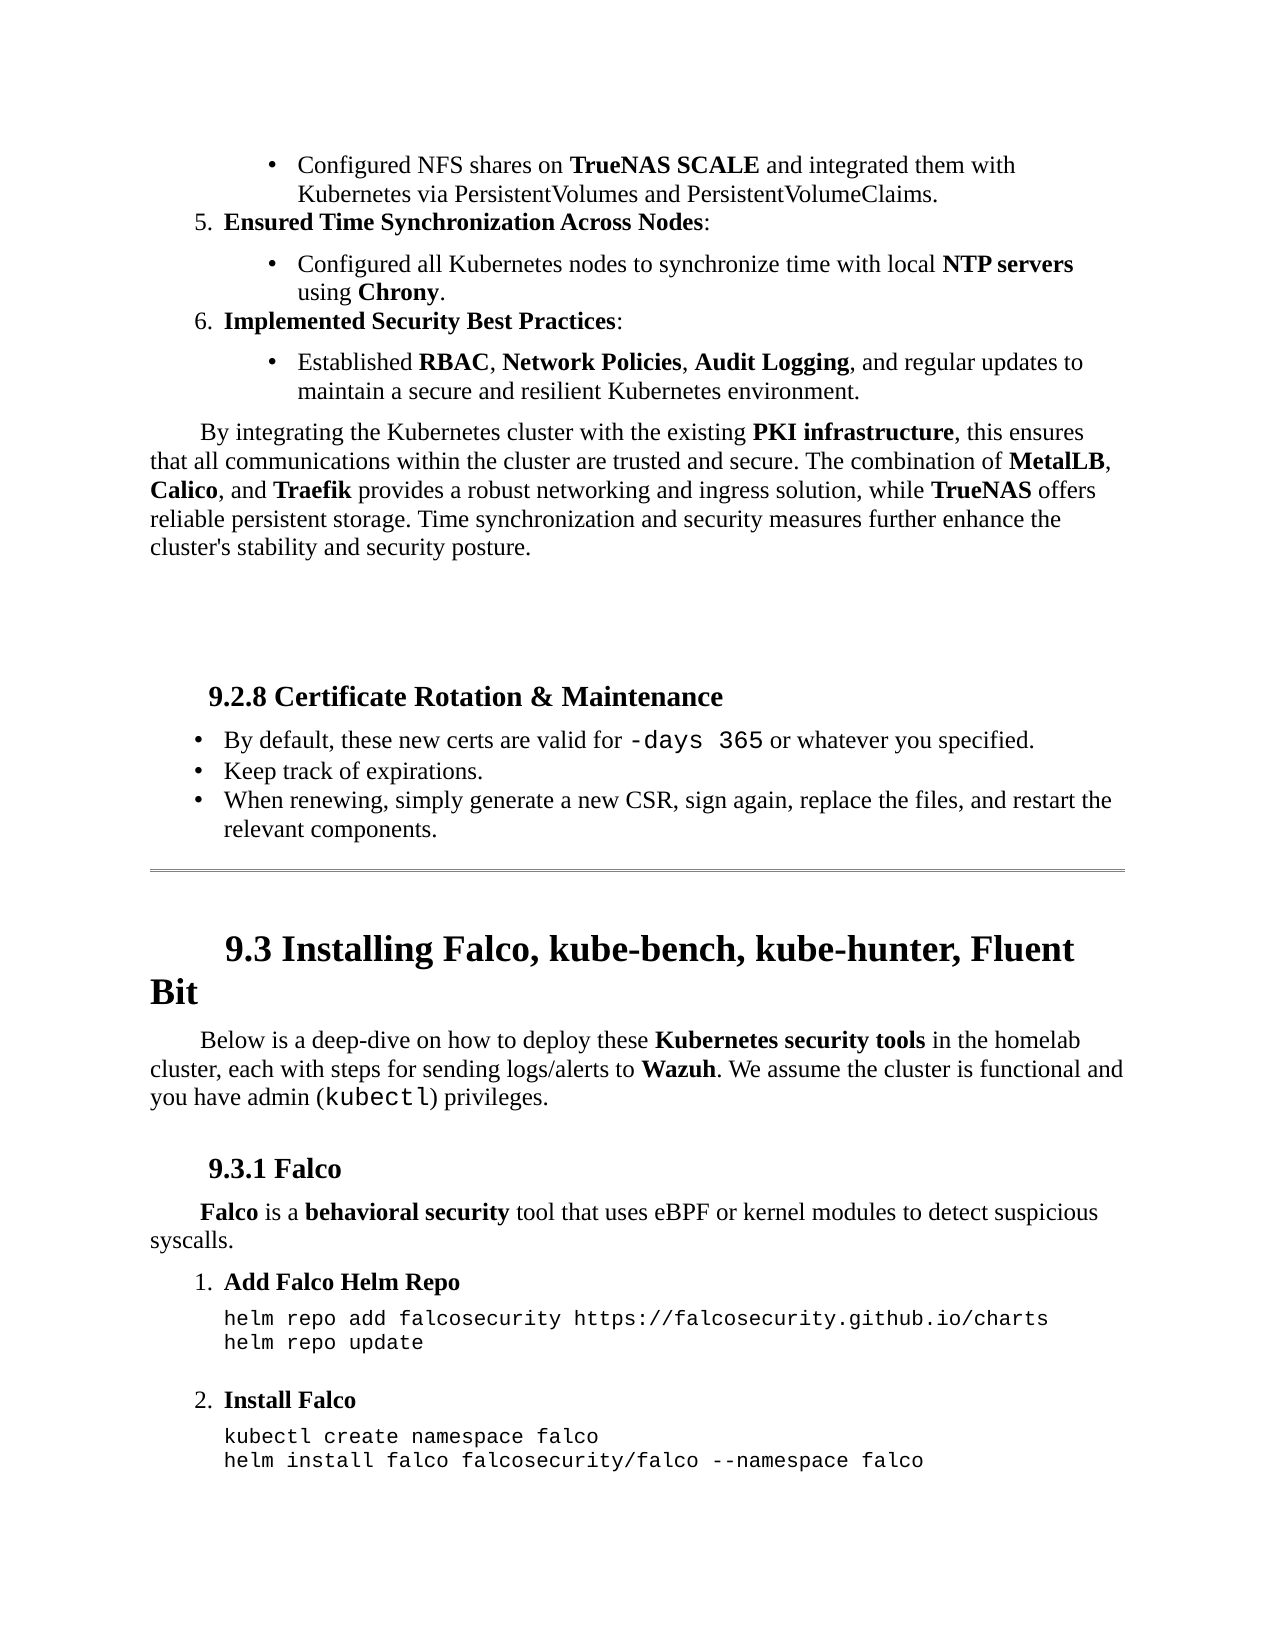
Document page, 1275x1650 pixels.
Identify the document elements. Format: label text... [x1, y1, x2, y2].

list Ensured Time Synchronization Across Nodes: [194, 207, 1125, 236]
subtitle 9.2.8 Certificate Rotation & Maintenance [150, 679, 1125, 713]
text By integrating the Kubernetes cluster with the existing PKI infrastructure, this ensures that all communications within the cluster are trusted and secure. The combination of MetalLB, Calico, and Traefik provides a robust networking and ingress solution, while TrueNAS offers reliable persistent storage. Time synchronization and security measures further enhance the cluster's stability and security posture. [150, 417, 1125, 561]
list Add Falco Helm Repo [194, 1267, 1125, 1296]
list Configured all Kubernetes nodes to synchronize time with local NTP servers using Chrony. [268, 249, 1125, 306]
list helm repo add falcosecurity https://falcosecurity.github.io/charts [194, 1308, 1125, 1332]
list helm repo update [194, 1332, 1125, 1355]
list By default, these new certs are valid for -days 365 or whatever you specified. [194, 725, 1125, 756]
list helm install falco falcosecurity/falco --namespace falco [194, 1450, 1125, 1473]
list Install Falco [194, 1385, 1125, 1413]
subtitle 9.3.1 Falco [150, 1151, 1125, 1184]
subtitle 9.3 Installing Falco, kube-bench, kube-hunter, Fluent Bit [150, 926, 1125, 1012]
list When renewing, simply generate a new CSR, sign again, replace the files, and restart the relevant components. [194, 785, 1125, 842]
text Falco is a behavioral security tool that uses eBPF or kernel modules to detect suspicious syscalls. [150, 1197, 1125, 1254]
list Configured NFS shares on TrueNAS SCALE and integrated them with Kubernetes via PersistentVolumes and PersistentVolumeClaims. [268, 150, 1125, 207]
list Keep track of expirations. [194, 756, 1125, 785]
list Implemented Security Best Practices: [194, 306, 1125, 335]
text Below is a deep-dive on how to deploy these Kubernetes security tools in the homelab cluster, each with steps for sending logs/alerts to Wazuh. We assume the cluster is functional and you have admin (kubectl) privileges. [150, 1025, 1125, 1113]
list Established RBAC, Network Policies, Audit Logging, and regular updates to maintain a secure and resilient Kubernetes environment. [268, 347, 1125, 405]
list kubectl create namespace falco [194, 1426, 1125, 1450]
